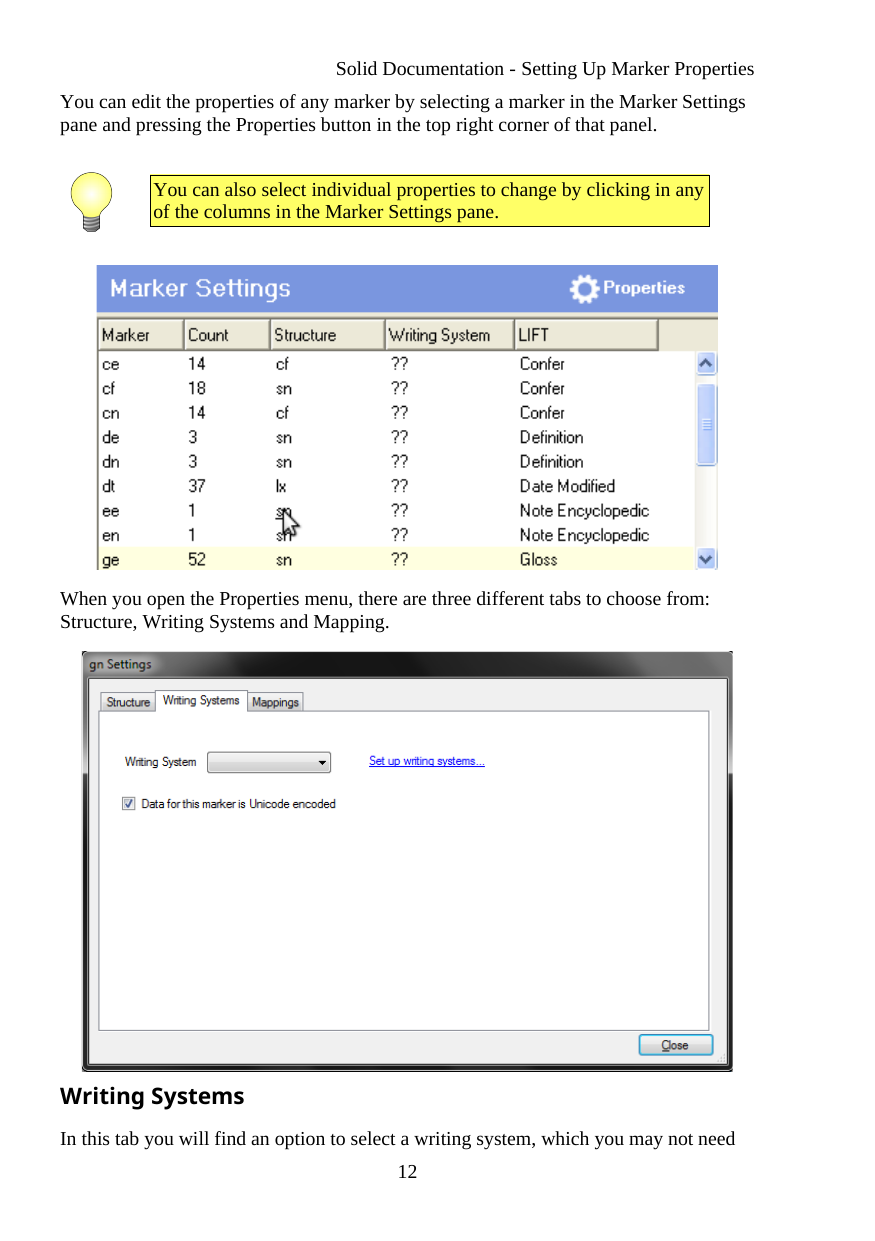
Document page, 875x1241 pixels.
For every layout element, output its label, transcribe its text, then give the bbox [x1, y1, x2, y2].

picture [96, 265, 718, 570]
picture [60, 171, 121, 232]
picture [81, 651, 733, 1072]
text When you open the Properties menu, there are three different tabs to choose from: Structure, Writing Systems and Mapping. [60, 587, 754, 633]
text In this tab you will find an option to select a writing system, which you may not need [60, 1126, 754, 1149]
subtitle Writing Systems [60, 1081, 754, 1111]
text You can edit the properties of any marker by selecting a marker in the Marker Settings pane and pressing the Properties button in the top right corner of that panel. [60, 90, 754, 136]
text You can also select individual properties to change by clicking in any of the columns in the Marker Settings pane. [151, 176, 709, 226]
